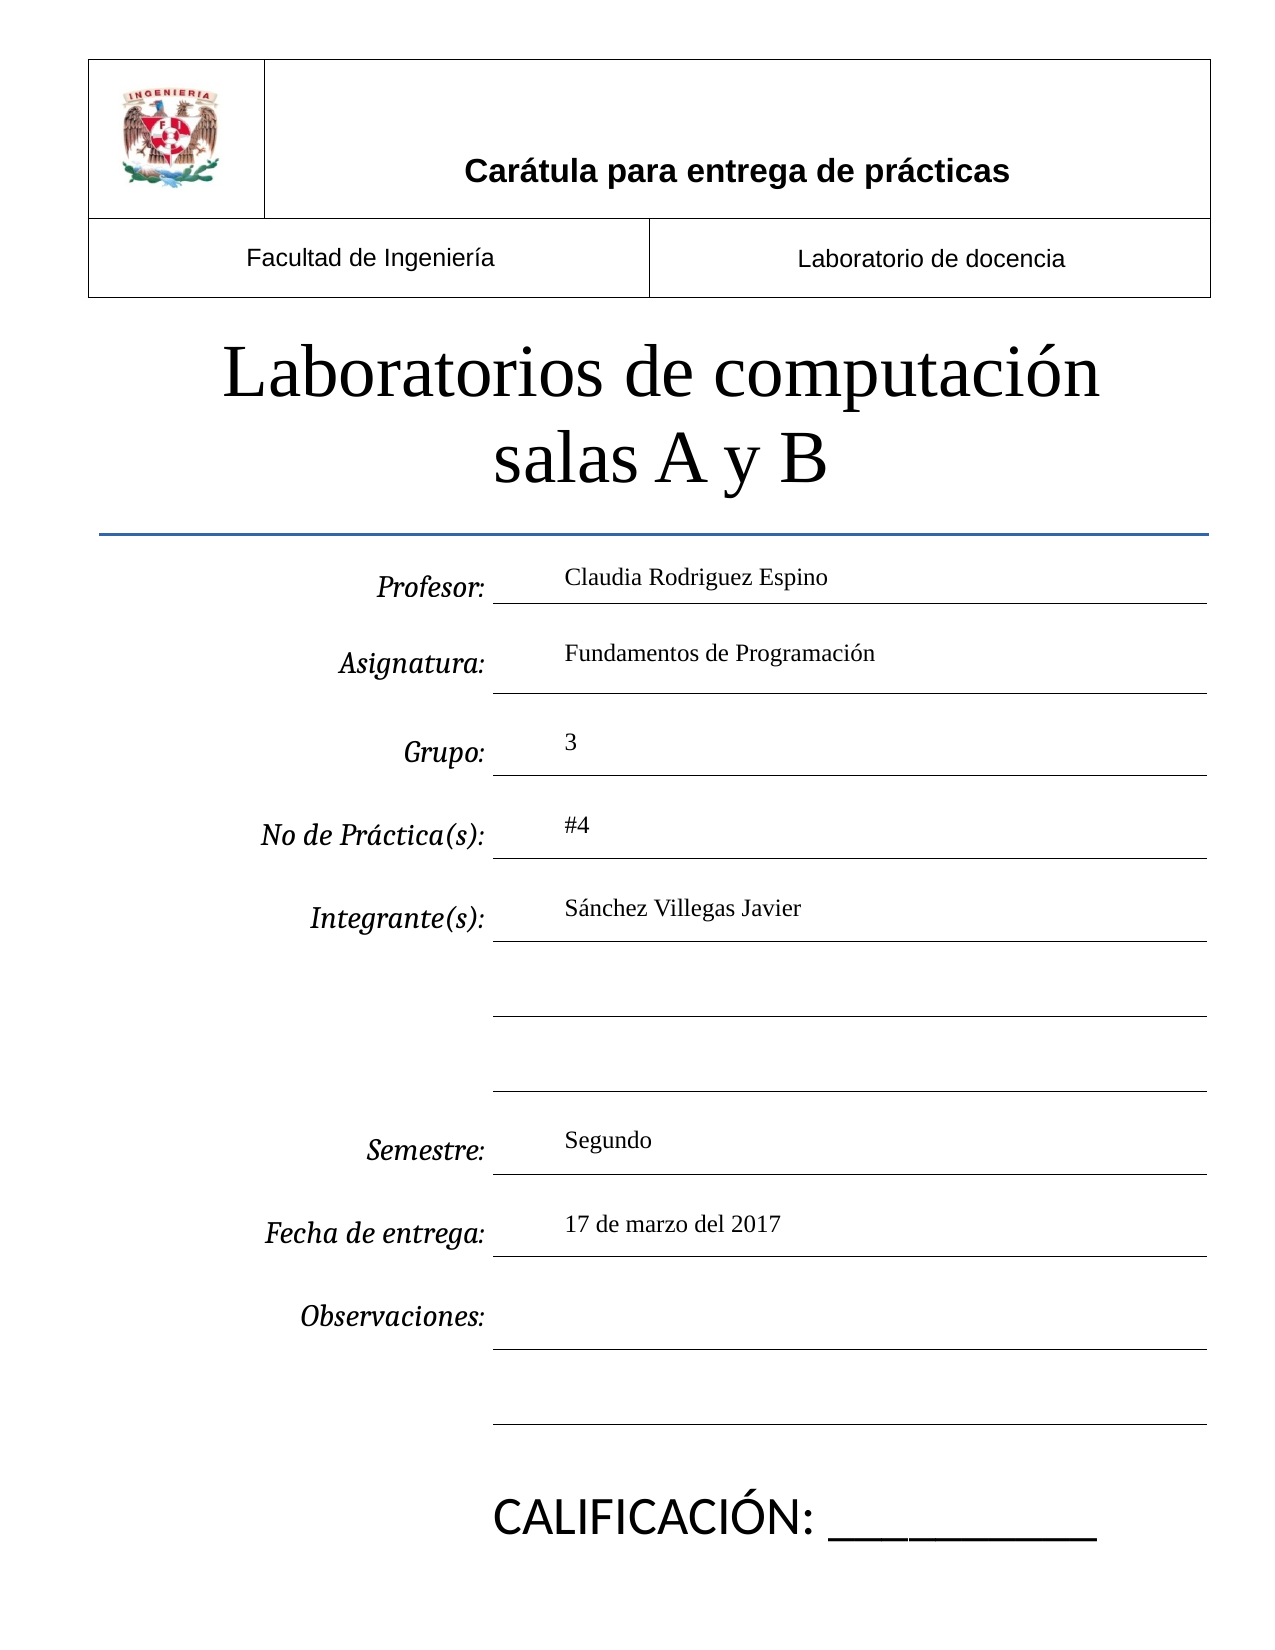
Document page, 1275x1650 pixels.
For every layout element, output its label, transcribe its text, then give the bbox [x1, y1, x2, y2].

table_cell Fecha de entrega: [118, 1174, 493, 1256]
table_cell 17 de marzo del 2017 [493, 1175, 1207, 1256]
table_cell Laboratorio de docencia [650, 219, 1210, 297]
table_header Profesor: [118, 536, 493, 603]
table_cell [118, 941, 493, 1016]
table_cell Fundamentos de Programación [493, 604, 1207, 692]
table_cell Grupo: [118, 693, 493, 775]
table_header [493, 528, 1207, 533]
table_cell Sánchez Villegas Javier [493, 859, 1207, 941]
text salas A y B [118, 413, 1205, 499]
table_header [118, 528, 493, 533]
table_cell #4 [493, 776, 1207, 858]
table_cell [493, 1350, 1207, 1424]
table_cell [493, 1017, 1207, 1091]
table_cell Observaciones: [118, 1256, 493, 1349]
table_header Claudia Rodriguez Espino [493, 536, 1207, 603]
table_cell Facultad de Ingeniería [89, 219, 649, 297]
table_cell [118, 1016, 493, 1091]
table_cell Integrante(s): [118, 858, 493, 941]
table_cell Segundo [493, 1092, 1207, 1174]
text CALIFICACIÓN: __________ [118, 1482, 1205, 1548]
table_cell [493, 942, 1207, 1016]
table_cell No de Práctica(s): [118, 775, 493, 858]
table_cell Asignatura: [118, 603, 493, 692]
table_header Carátula para entrega de prácticas [265, 60, 1210, 217]
table_cell 3 [493, 694, 1207, 775]
table_cell Semestre: [118, 1091, 493, 1174]
table_cell [493, 1257, 1207, 1349]
text Laboratorios de computación [118, 326, 1205, 413]
table_cell [118, 1349, 493, 1424]
table_header [89, 60, 264, 217]
